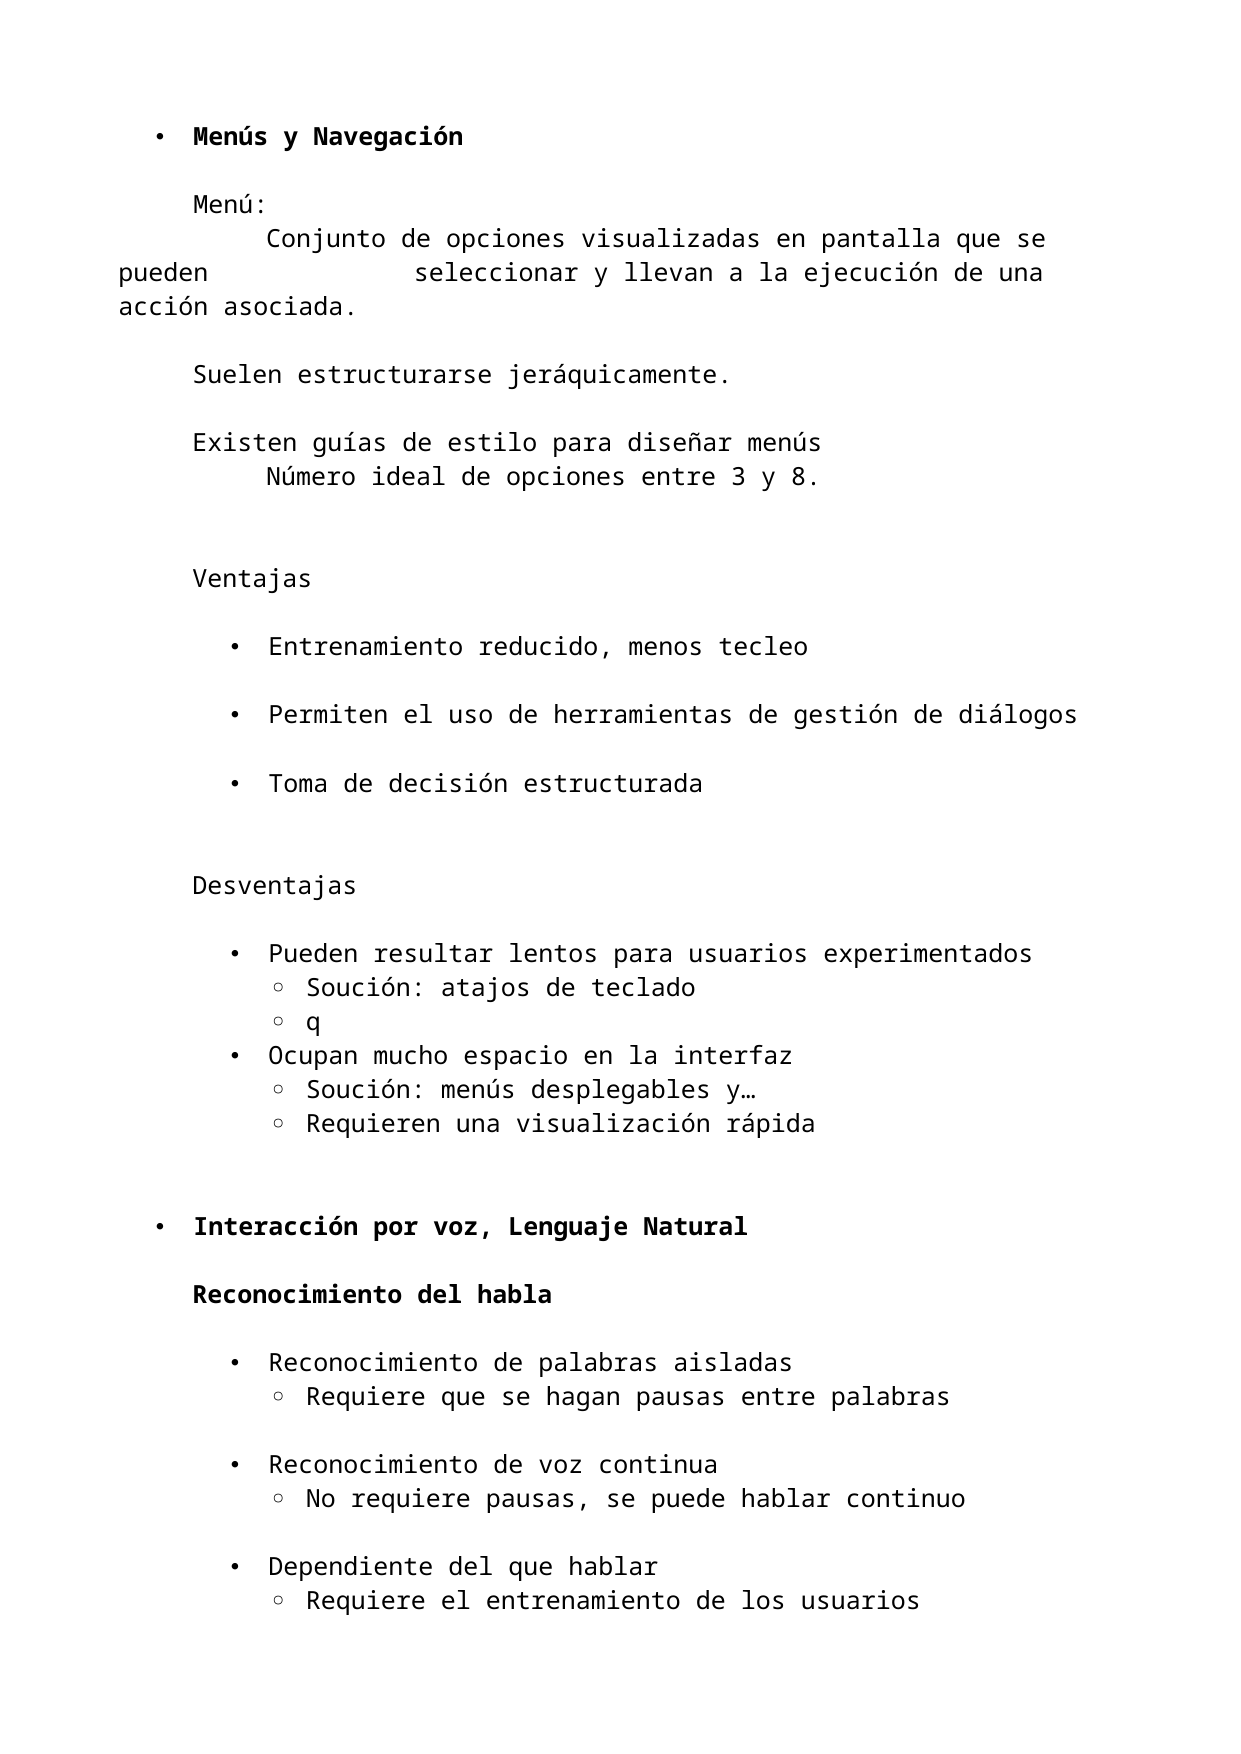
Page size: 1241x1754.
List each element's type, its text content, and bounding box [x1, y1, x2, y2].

list Requiere que se hagan pausas entre palabras [268, 1378, 1122, 1412]
list Menús y Navegación [156, 118, 1122, 152]
list Toma de decisión estructurada [231, 765, 1122, 799]
list Reconocimiento de palabras aisladas [231, 1344, 1122, 1378]
list Soución: atajos de teclado [268, 970, 1122, 1004]
list Dependiente del que hablar [231, 1549, 1122, 1583]
list Pueden resultar lentos para usuarios experimentados [231, 936, 1122, 970]
text Suelen estructurarse jeráquicamente. [118, 357, 1122, 391]
list Permiten el uso de herramientas de gestión de diálogos [231, 697, 1122, 731]
list Entrenamiento reducido, menos tecleo [231, 629, 1122, 663]
text Reconocimiento del habla [118, 1276, 1122, 1310]
list Requieren una visualización rápida [268, 1106, 1122, 1140]
list Interacción por voz, Lenguaje Natural [156, 1208, 1122, 1242]
text Desventajas [118, 867, 1122, 902]
list Soución: menús desplegables y… [268, 1072, 1122, 1106]
text Número ideal de opciones entre 3 y 8. [118, 459, 1122, 493]
list Requiere el entrenamiento de los usuarios [268, 1583, 1122, 1617]
list No requiere pausas, se puede hablar continuo [268, 1481, 1122, 1515]
text Existen guías de estilo para diseñar menús [118, 425, 1122, 459]
text Ventajas [118, 561, 1122, 595]
list q [268, 1004, 1122, 1038]
text Conjunto de opciones visualizadas en pantalla que se pueden seleccionar y llevan a la ejecución de una acción asociada. [118, 220, 1122, 322]
list Reconocimiento de voz continua [231, 1447, 1122, 1481]
list Ocupan mucho espacio en la interfaz [231, 1038, 1122, 1072]
list Menú: [156, 186, 1122, 220]
